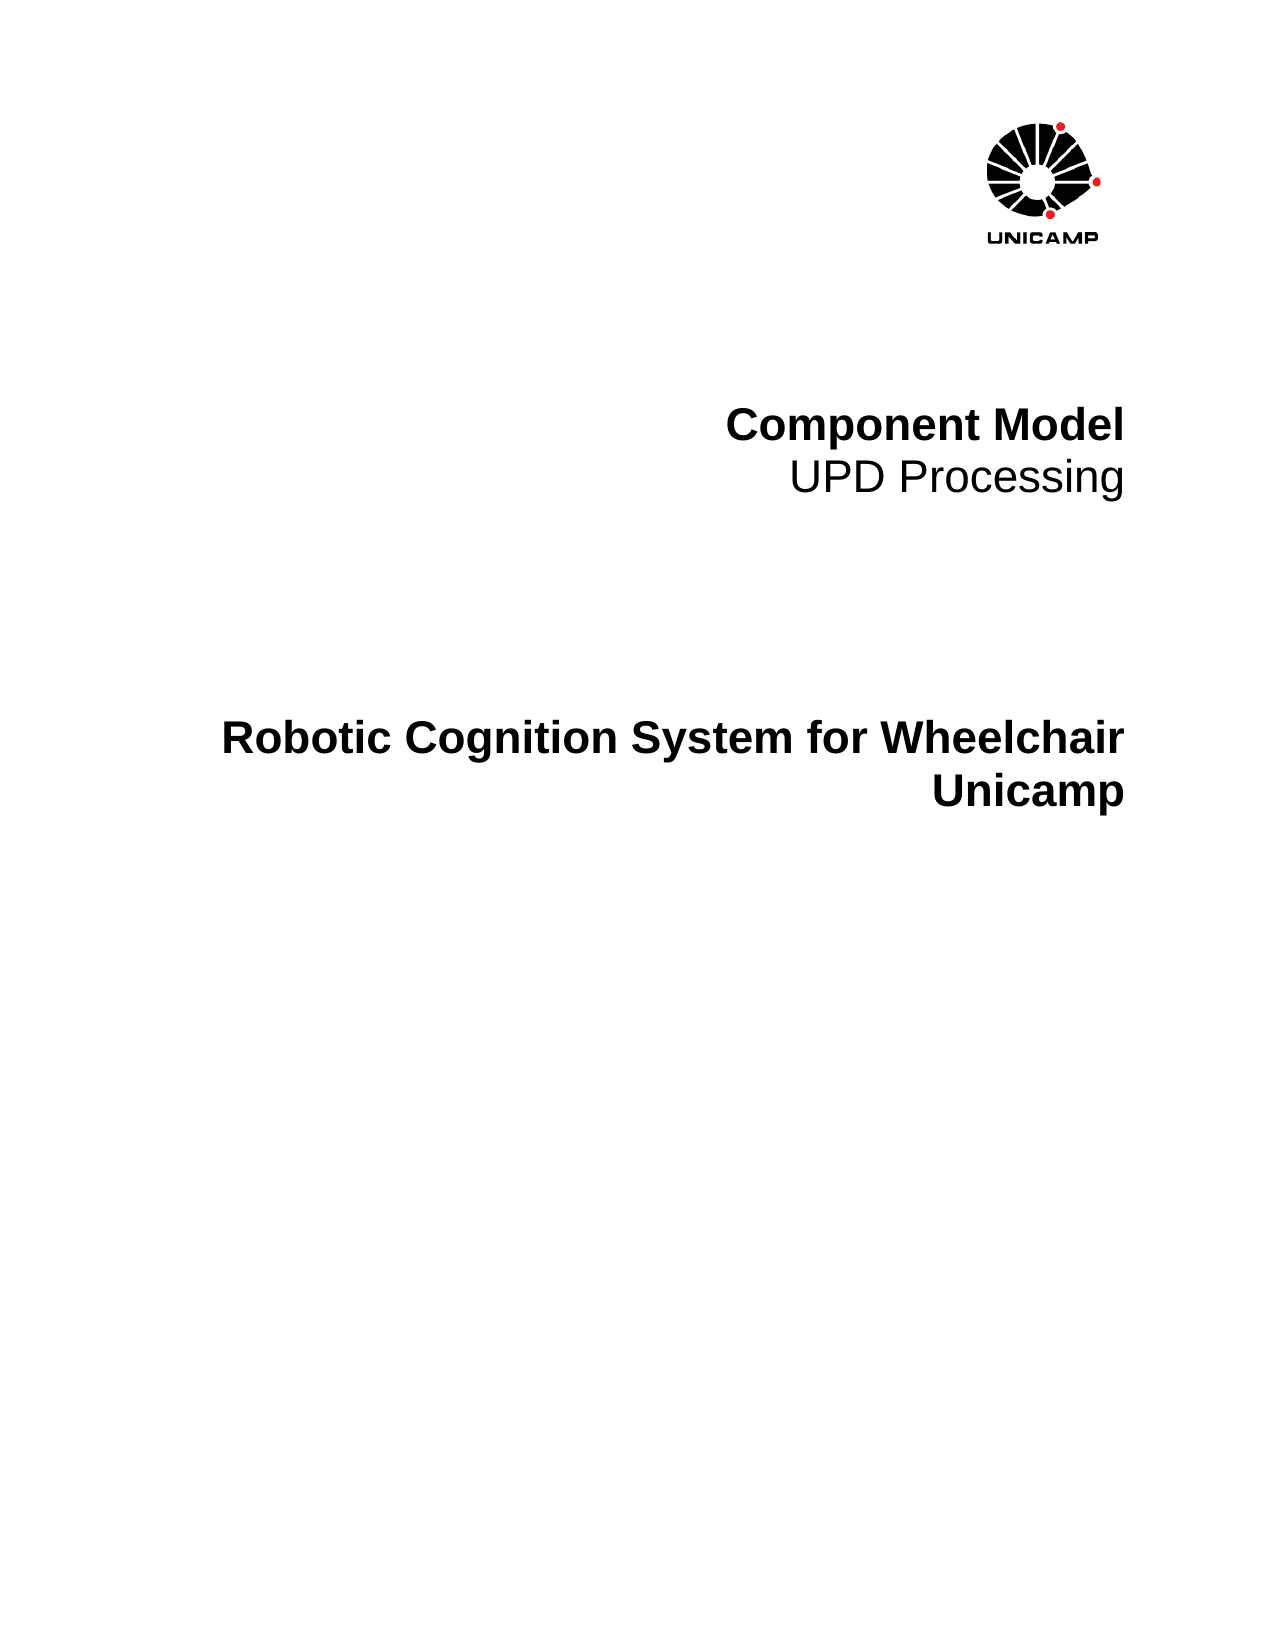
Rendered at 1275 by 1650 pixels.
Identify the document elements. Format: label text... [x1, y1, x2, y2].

title Component Model UPD Processing [150, 397, 1125, 503]
title Robotic Cognition System for Wheelchair Unicamp [150, 711, 1125, 816]
picture [987, 122, 1101, 244]
